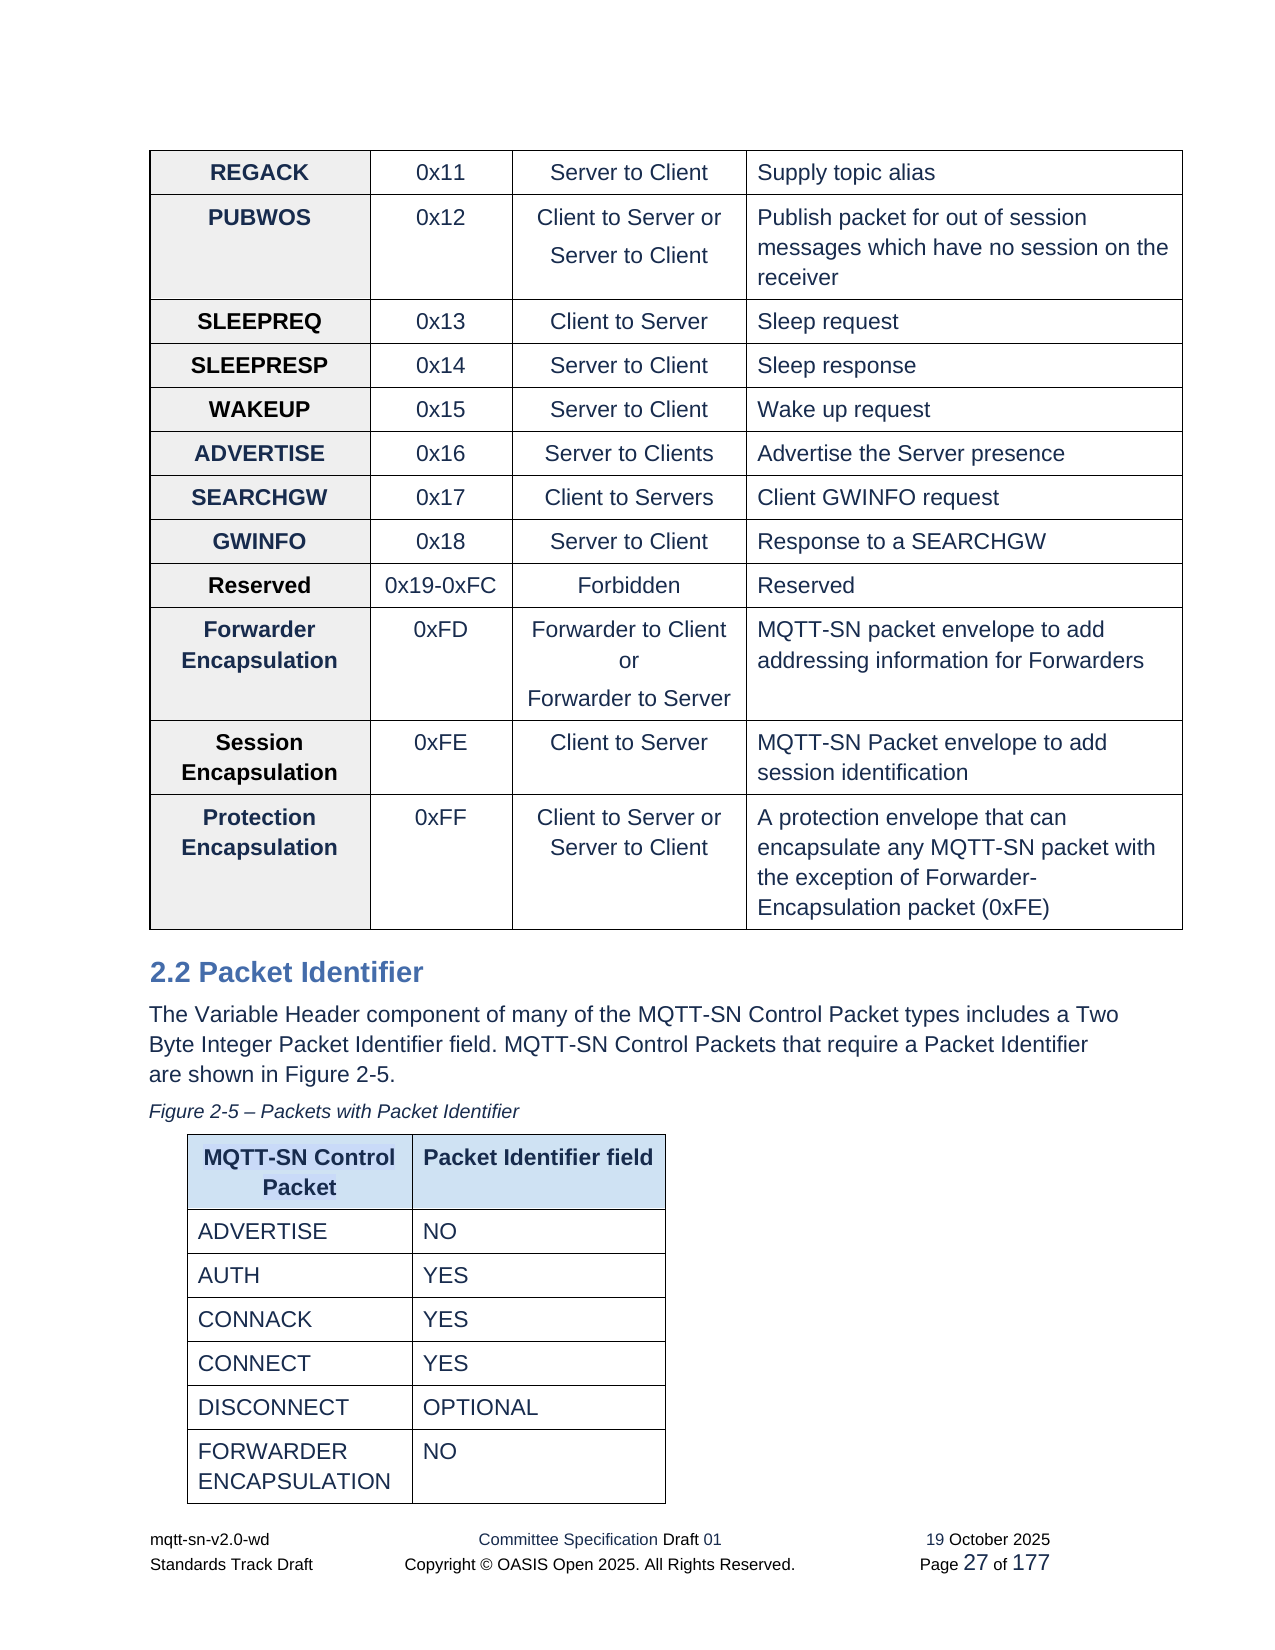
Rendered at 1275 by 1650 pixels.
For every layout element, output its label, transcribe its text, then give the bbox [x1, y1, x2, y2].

table_cell MQTT-SN Packet envelope to add session identification [747, 721, 1182, 794]
table_cell NO [413, 1430, 665, 1503]
table_cell FORWARDER ENCAPSULATION [188, 1430, 412, 1503]
table_cell Session Encapsulation [151, 721, 370, 794]
table_cell PUBWOS [151, 195, 370, 298]
table_cell Forwarder to Client or Forwarder to Server [513, 608, 746, 720]
table_cell A protection envelope that can encapsulate any MQTT-SN packet with the exception of Forwarder-Encapsulation packet (0xFE) [747, 795, 1182, 929]
table_cell Client to Server or Server to Client [513, 195, 746, 298]
table_cell 0x18 [371, 520, 512, 563]
table_cell 0x16 [371, 432, 512, 475]
table_cell CONNACK [188, 1298, 412, 1341]
table_cell SEARCHGW [151, 476, 370, 519]
table_cell 0x19-0xFC [371, 564, 512, 607]
table_cell Server to Clients [513, 432, 746, 475]
table_cell Server to Client [513, 344, 746, 387]
table_cell YES [413, 1254, 665, 1297]
table_cell NO [413, 1210, 665, 1252]
table_cell Reserved [151, 564, 370, 607]
table_cell Sleep request [747, 300, 1182, 343]
table_cell YES [413, 1298, 665, 1341]
table_cell Forwarder Encapsulation [151, 608, 370, 720]
table_cell REGACK [151, 151, 370, 194]
text The Variable Header component of many of the MQTT-SN Control Packet types includes a Two Byte Integer Packet Identifier field. MQTT-SN Control Packets that require a Packet Identifier are shown in Figure 2-5. [148, 1001, 1124, 1088]
table_cell 0xFD [371, 608, 512, 720]
table_cell Advertise the Server presence [747, 432, 1182, 475]
table_cell Response to a SEARCHGW [747, 520, 1182, 563]
table_cell 0x12 [371, 195, 512, 298]
text Figure 2-5 – Packets with Packet Identifier [148, 1100, 1124, 1122]
table_cell CONNECT [188, 1342, 412, 1385]
table_cell Client GWINFO request [747, 476, 1182, 519]
table_cell Server to Client [513, 388, 746, 431]
table_cell AUTH [188, 1254, 412, 1297]
table_cell Server to Client [513, 520, 746, 563]
table_cell Publish packet for out of session messages which have no session on the receiver [747, 195, 1182, 298]
table_cell MQTT-SN packet envelope to add addressing information for Forwarders [747, 608, 1182, 720]
table_cell Protection Encapsulation [151, 795, 370, 929]
table_cell Reserved [747, 564, 1182, 607]
table_cell Forbidden [513, 564, 746, 607]
table_cell Client to Server [513, 721, 746, 794]
table_cell 0x15 [371, 388, 512, 431]
table_cell 0x11 [371, 151, 512, 194]
table_cell ADVERTISE [151, 432, 370, 475]
table_cell Server to Client [513, 151, 746, 194]
table_cell YES [413, 1342, 665, 1385]
table_cell Client to Server or Server to Client [513, 795, 746, 929]
table_cell GWINFO [151, 520, 370, 563]
table_cell OPTIONAL [413, 1386, 665, 1429]
table_cell Wake up request [747, 388, 1182, 431]
table_cell 0x14 [371, 344, 512, 387]
table_cell Supply topic alias [747, 151, 1182, 194]
table_cell Sleep response [747, 344, 1182, 387]
table_header Packet Identifier field [413, 1135, 665, 1208]
table_cell DISCONNECT [188, 1386, 412, 1429]
table_cell Client to Servers [513, 476, 746, 519]
subtitle 2.2 Packet Identifier [150, 955, 1124, 988]
table_cell SLEEPREQ [151, 300, 370, 343]
table_header MQTT-SN Control Packet [188, 1135, 412, 1208]
table_cell ADVERTISE [188, 1210, 412, 1252]
table_cell 0xFF [371, 795, 512, 929]
table_cell 0x13 [371, 300, 512, 343]
table_cell SLEEPRESP [151, 344, 370, 387]
table_cell WAKEUP [151, 388, 370, 431]
table_cell Client to Server [513, 300, 746, 343]
table_cell 0x17 [371, 476, 512, 519]
table_cell 0xFE [371, 721, 512, 794]
